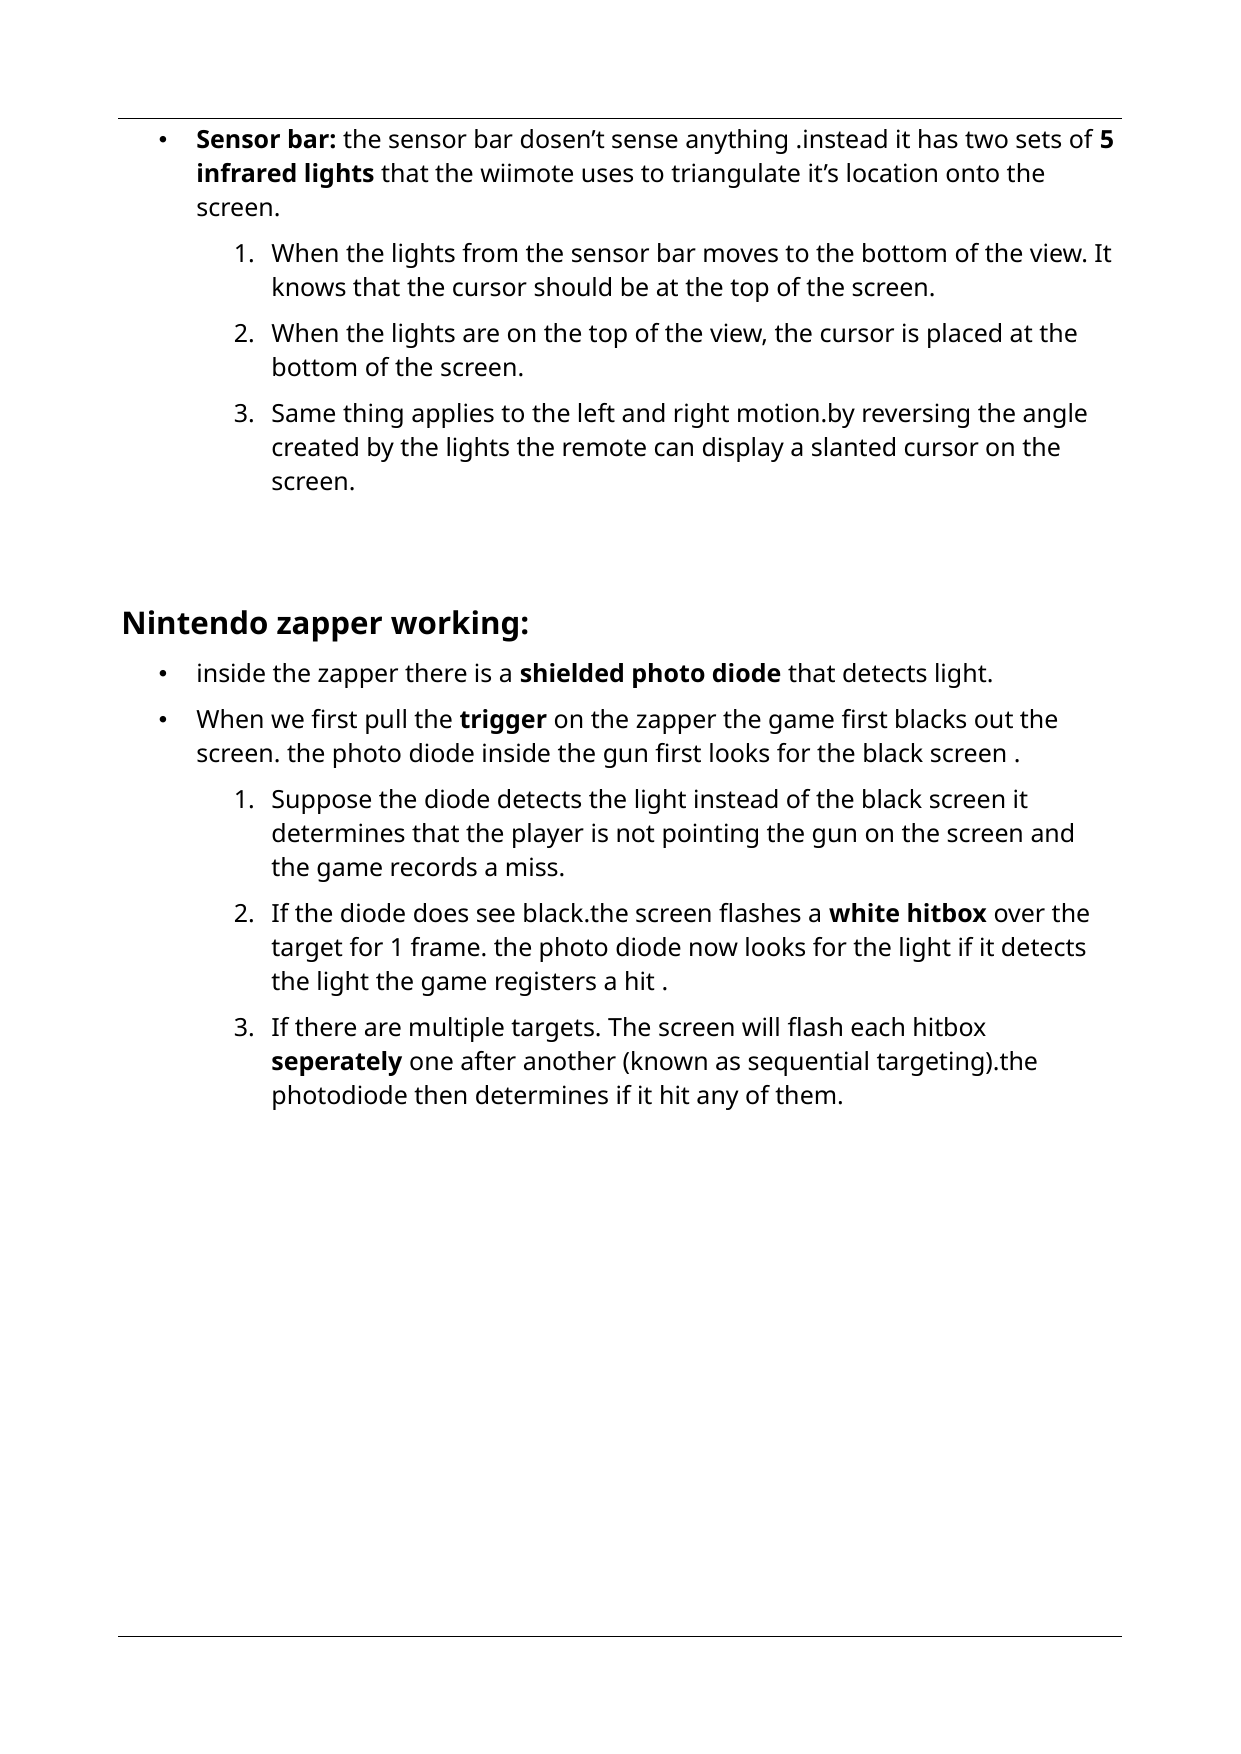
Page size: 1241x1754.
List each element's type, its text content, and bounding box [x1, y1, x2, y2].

list When the lights are on the top of the view, the cursor is placed at the bottom of the screen. [234, 315, 1119, 383]
list If the diode does see black.the screen flashes a white hitbox over the target for 1 frame. the photo diode now looks for the light if it detects the light the game registers a hit . [234, 896, 1119, 998]
list inside the zapper there is a shielded photo diode that detects light. [159, 656, 1119, 690]
list Same thing applies to the left and right motion.by reversing the angle created by the lights the remote can display a slanted cursor on the screen. [234, 395, 1119, 497]
list When we first pull the trigger on the zapper the game first blacks out the screen. the photo diode inside the gun first looks for the black screen . [159, 702, 1119, 770]
list When the lights from the sensor bar moves to the bottom of the view. It knows that the cursor should be at the top of the screen. [234, 235, 1119, 303]
list Sensor bar: the sensor bar dosen’t sense anything .instead it has two sets of 5 infrared lights that the wiimote uses to triangulate it’s location onto the screen. [159, 121, 1119, 223]
text Nintendo zapper working: [121, 601, 1119, 644]
list Suppose the diode detects the light instead of the black screen it determines that the player is not pointing the gun on the screen and the game records a miss. [234, 782, 1119, 884]
list If there are multiple targets. The screen will flash each hitbox seperately one after another (known as sequential targeting).the photodiode then determines if it hit any of them. [234, 1010, 1119, 1112]
